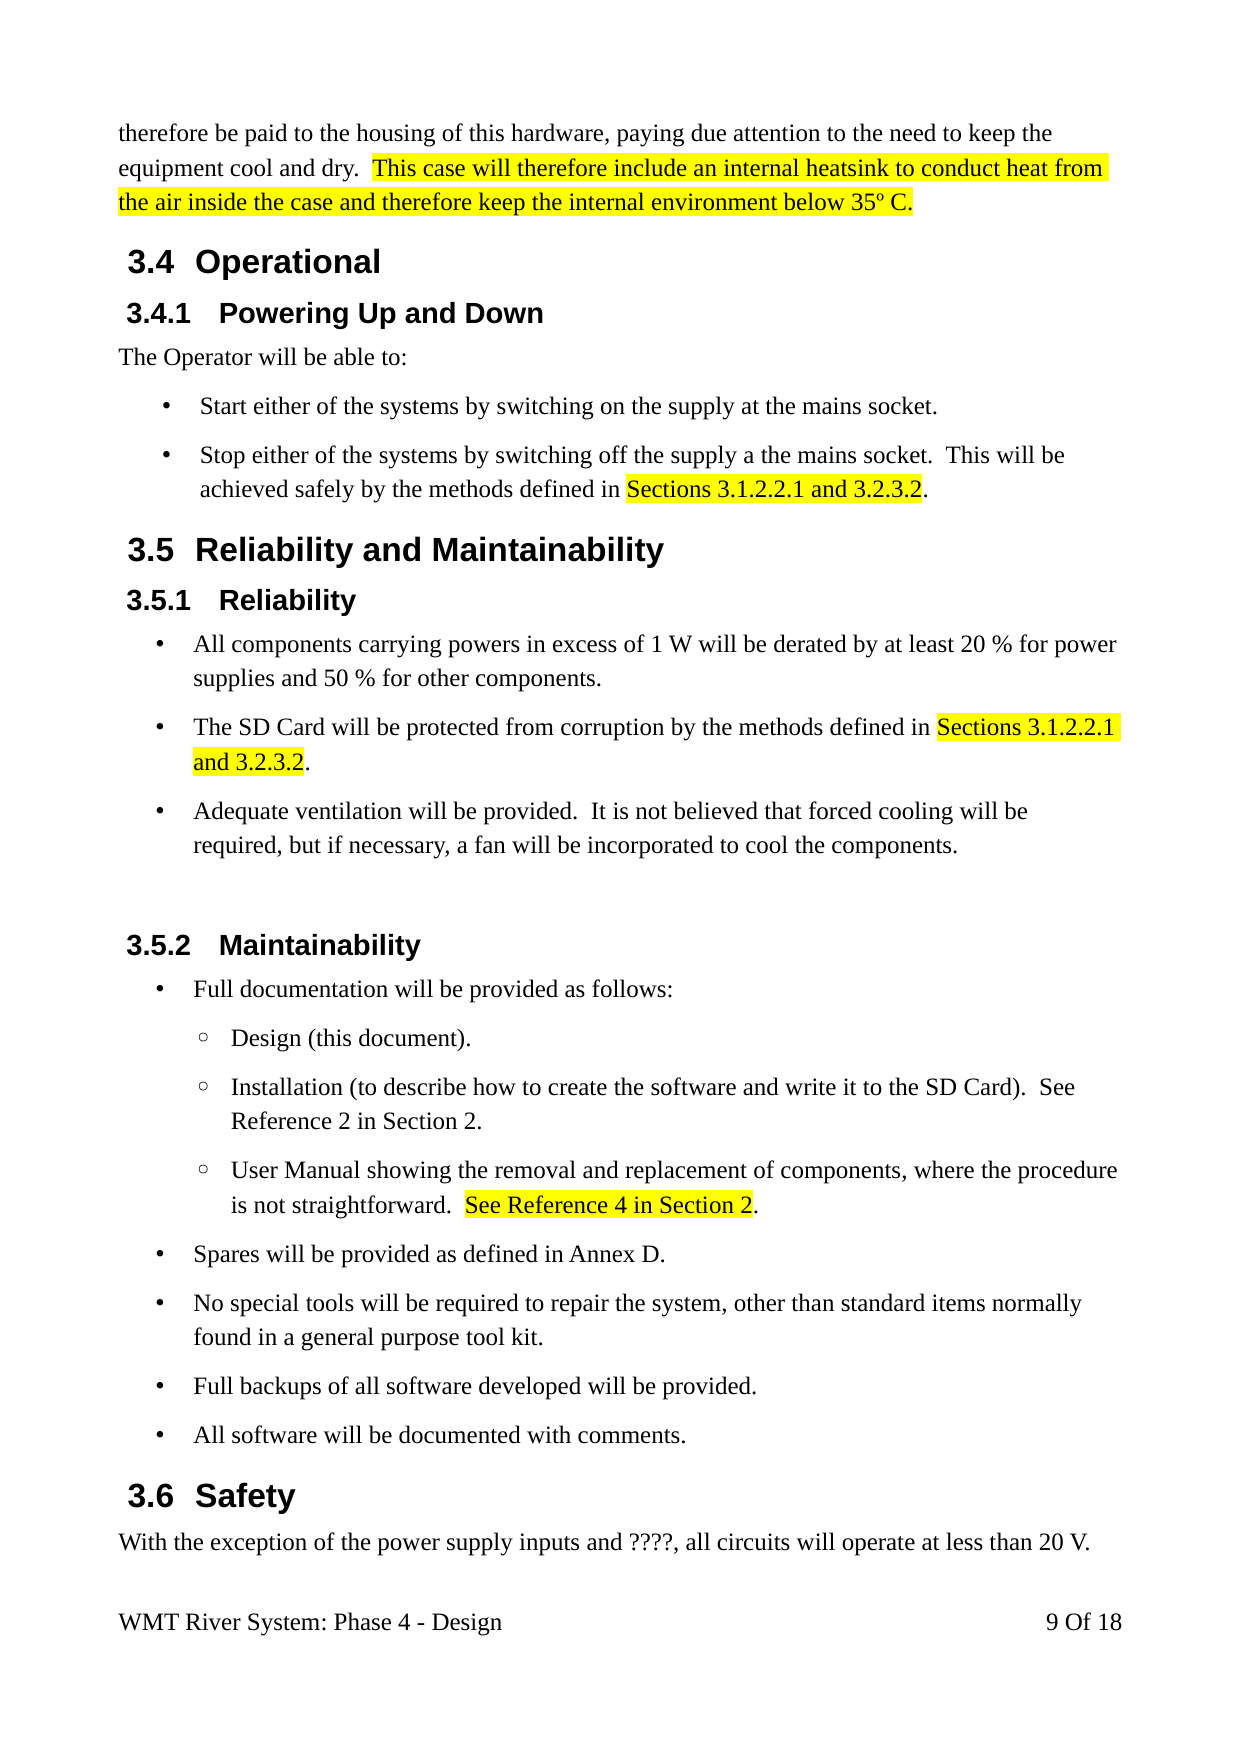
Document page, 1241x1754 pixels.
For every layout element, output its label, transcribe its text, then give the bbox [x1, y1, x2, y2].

list All components carrying powers in excess of 1 W will be derated by at least 20 % for power supplies and 50 % for other components. [156, 629, 1122, 692]
subtitle Powering Up and Down [118, 296, 1122, 329]
list Adequate ventilation will be provided. It is not believed that forced cooling will be required, but if necessary, a fan will be incorporated to cool the components. [156, 796, 1122, 859]
text The Operator will be able to: [118, 342, 1122, 370]
list Installation (to describe how to create the software and write it to the SD Card). See Reference 2 in Section 2. [193, 1072, 1122, 1135]
list All software will be documented with comments. [156, 1421, 1122, 1449]
subtitle Reliability [118, 583, 1122, 616]
list Start either of the systems by switching on the supply at the mains socket. [162, 391, 1122, 419]
list No special tools will be required to repair the system, other than standard items normally found in a general purpose tool kit. [156, 1288, 1122, 1351]
text therefore be paid to the housing of this hardware, paying due attention to the need to keep the equipment cool and dry. This case will therefore include an internal heatsink to conduct heat from the air inside the case and therefore keep the internal environment below 35º C. [118, 118, 1122, 216]
subtitle Operational [118, 242, 1122, 281]
list Full backups of all software developed will be provided. [156, 1371, 1122, 1400]
list Spares will be provided as defined in Annex D. [156, 1239, 1122, 1268]
list The SD Card will be protected from corruption by the methods defined in Sections 3.1.2.2.1 and 3.2.3.2. [156, 712, 1122, 776]
subtitle Maintainability [118, 928, 1122, 961]
list Design (this document). [193, 1023, 1122, 1051]
subtitle Safety [118, 1476, 1122, 1514]
list Full documentation will be provided as follows: [156, 974, 1122, 1002]
text With the exception of the power supply inputs and ????, all circuits will operate at less than 20 V. [118, 1527, 1122, 1556]
list User Manual showing the removal and replacement of components, where the procedure is not straightforward. See Reference 4 in Section 2. [193, 1155, 1122, 1218]
list Stop either of the systems by switching off the supply a the mains socket. This will be achieved safely by the methods defined in Sections 3.1.2.2.1 and 3.2.3.2. [162, 440, 1122, 503]
subtitle Reliability and Maintainability [118, 529, 1122, 568]
